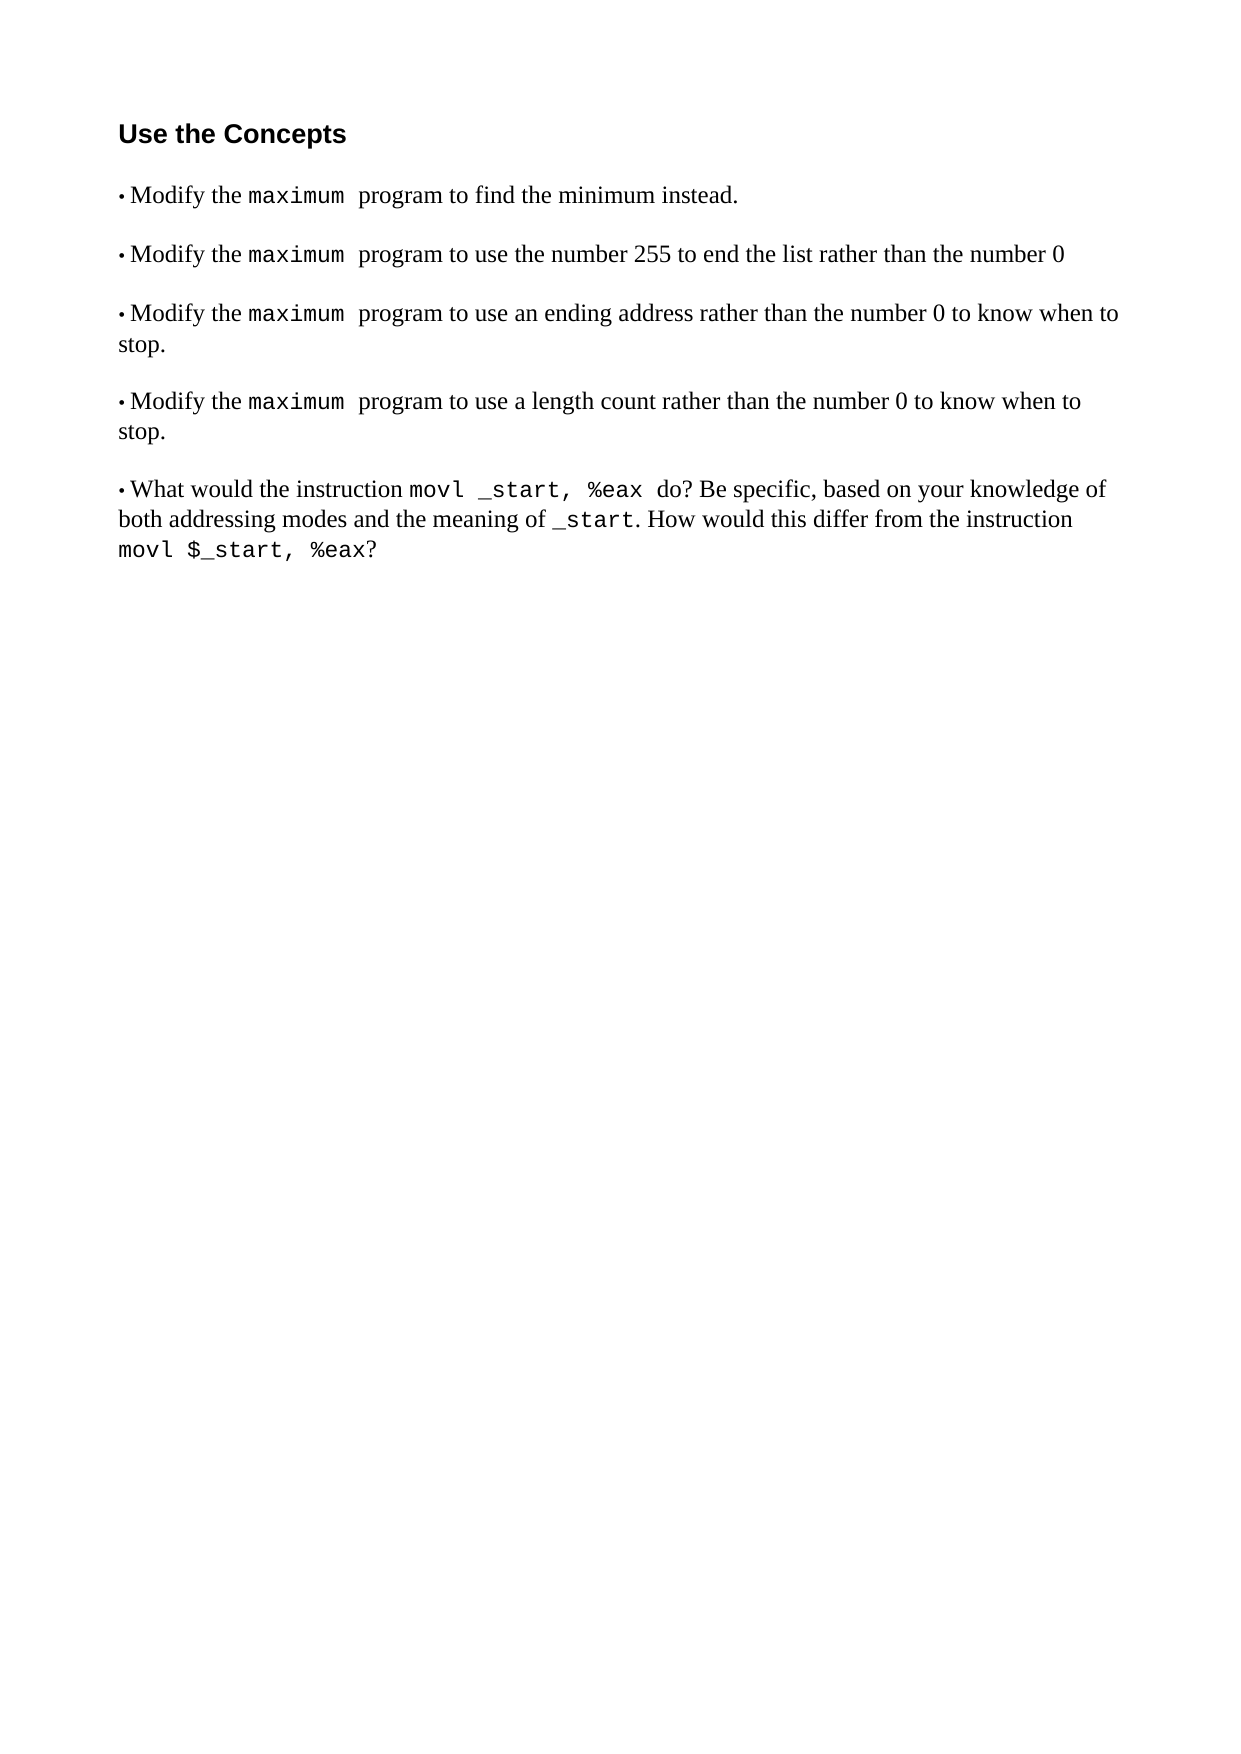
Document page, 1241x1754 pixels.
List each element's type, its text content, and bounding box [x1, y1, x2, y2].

text • Modify the maximum program to use the number 255 to end the list rather than the number 0 [118, 239, 1122, 270]
text • Modify the maximum program to find the minimum instead. [118, 181, 1122, 211]
text Use the Concepts [118, 118, 1122, 149]
text • Modify the maximum program to use an ending address rather than the number 0 to know when to stop. [118, 298, 1122, 357]
text • What would the instruction movl _start, %eax do? Be specific, based on your knowledge of both addressing modes and the meaning of _start. How would this differ from the instruction movl $_start, %eax? [118, 474, 1122, 564]
text • Modify the maximum program to use a length count rather than the number 0 to know when to stop. [118, 386, 1122, 445]
